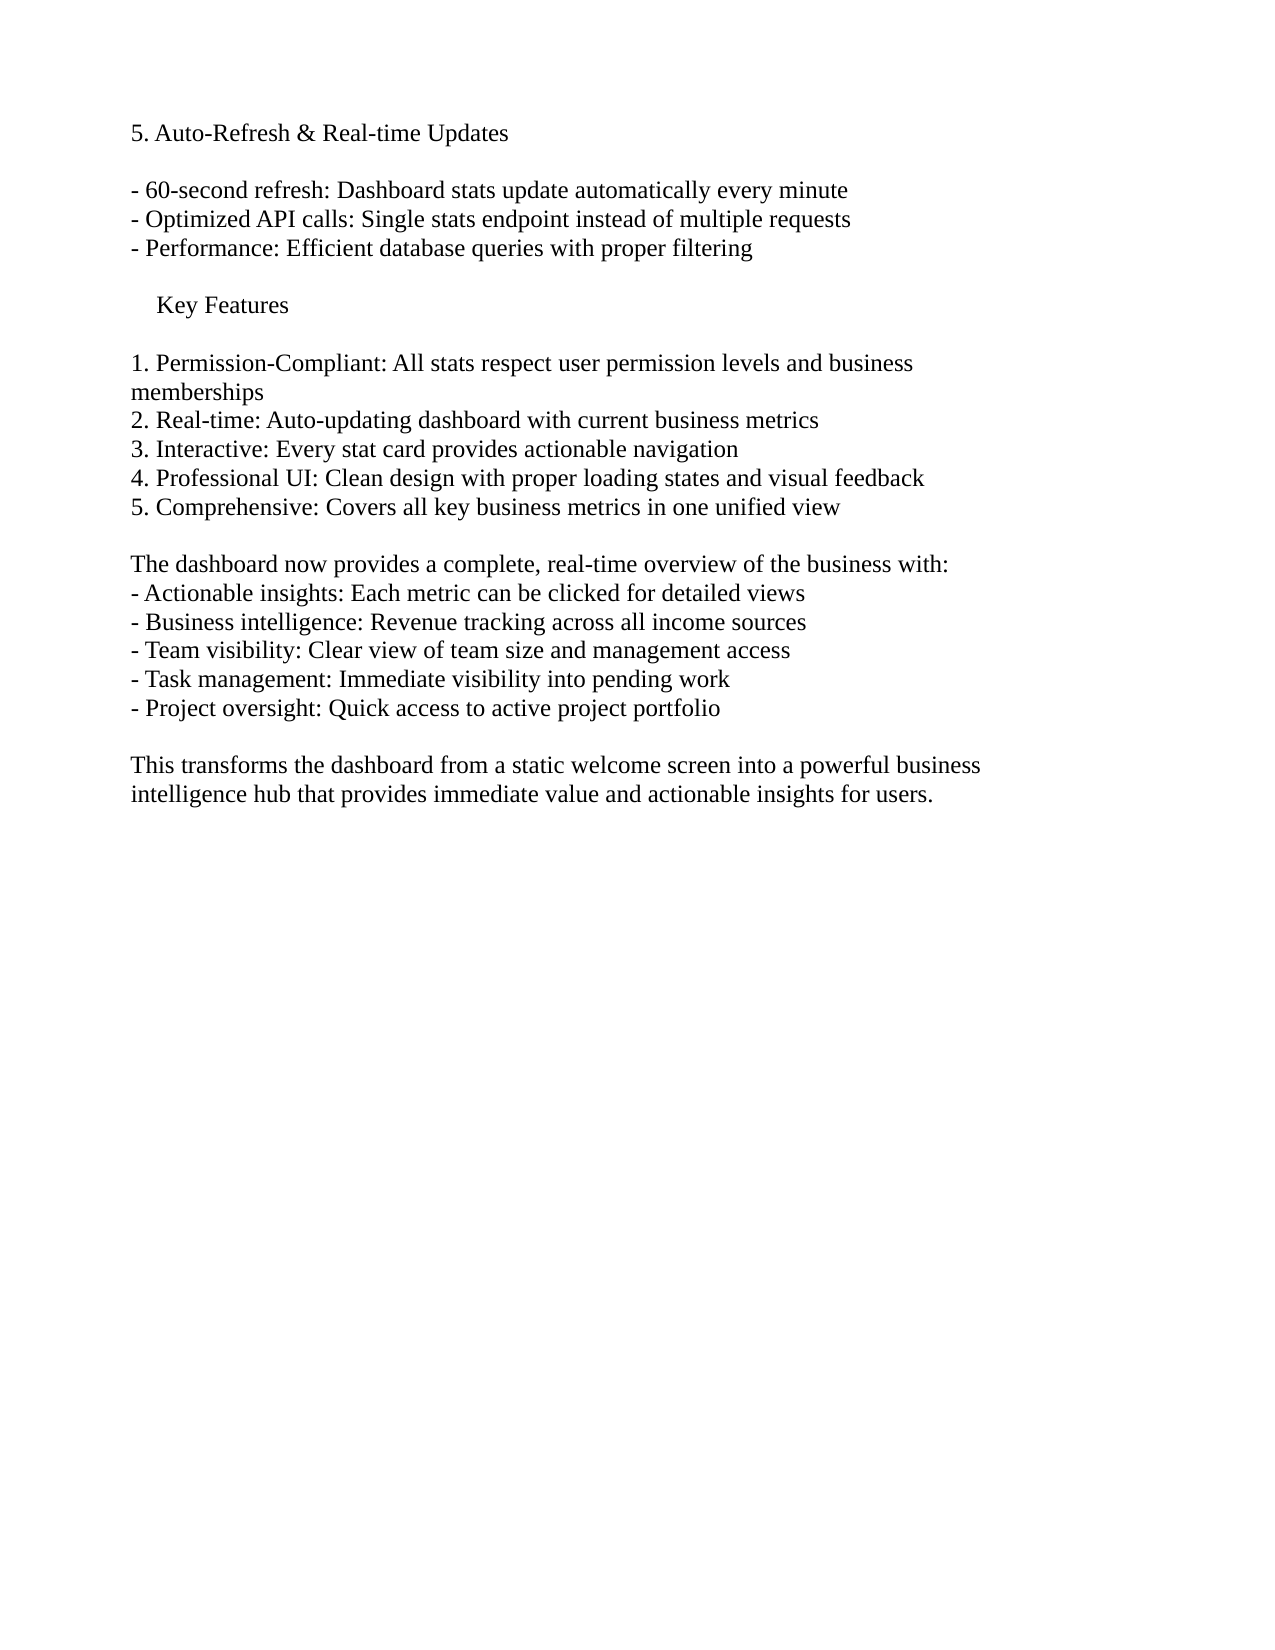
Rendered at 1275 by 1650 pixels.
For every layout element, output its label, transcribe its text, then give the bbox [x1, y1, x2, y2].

text 2. Real-time: Auto-updating dashboard with current business metrics [118, 406, 1157, 434]
text 🎯 Key Features [118, 291, 1157, 319]
text - Project oversight: Quick access to active project portfolio [118, 693, 1157, 722]
text This transforms the dashboard from a static welcome screen into a powerful business [118, 751, 1157, 779]
text memberships [118, 377, 1157, 406]
text The dashboard now provides a complete, real-time overview of the business with: [118, 549, 1157, 578]
text 5. Auto-Refresh & Real-time Updates [118, 118, 1157, 147]
text - Performance: Efficient database queries with proper filtering [118, 233, 1157, 262]
text - Business intelligence: Revenue tracking across all income sources [118, 607, 1157, 636]
text - 60-second refresh: Dashboard stats update automatically every minute [118, 176, 1157, 204]
text - Task management: Immediate visibility into pending work [118, 664, 1157, 693]
text 1. Permission-Compliant: All stats respect user permission levels and business [118, 348, 1157, 377]
text - Optimized API calls: Single stats endpoint instead of multiple requests [118, 204, 1157, 233]
text 3. Interactive: Every stat card provides actionable navigation [118, 434, 1157, 463]
text 4. Professional UI: Clean design with proper loading states and visual feedback [118, 463, 1157, 492]
text - Team visibility: Clear view of team size and management access [118, 636, 1157, 664]
text intelligence hub that provides immediate value and actionable insights for users. [118, 779, 1157, 808]
text 5. Comprehensive: Covers all key business metrics in one unified view [118, 492, 1157, 521]
text - Actionable insights: Each metric can be clicked for detailed views [118, 578, 1157, 607]
